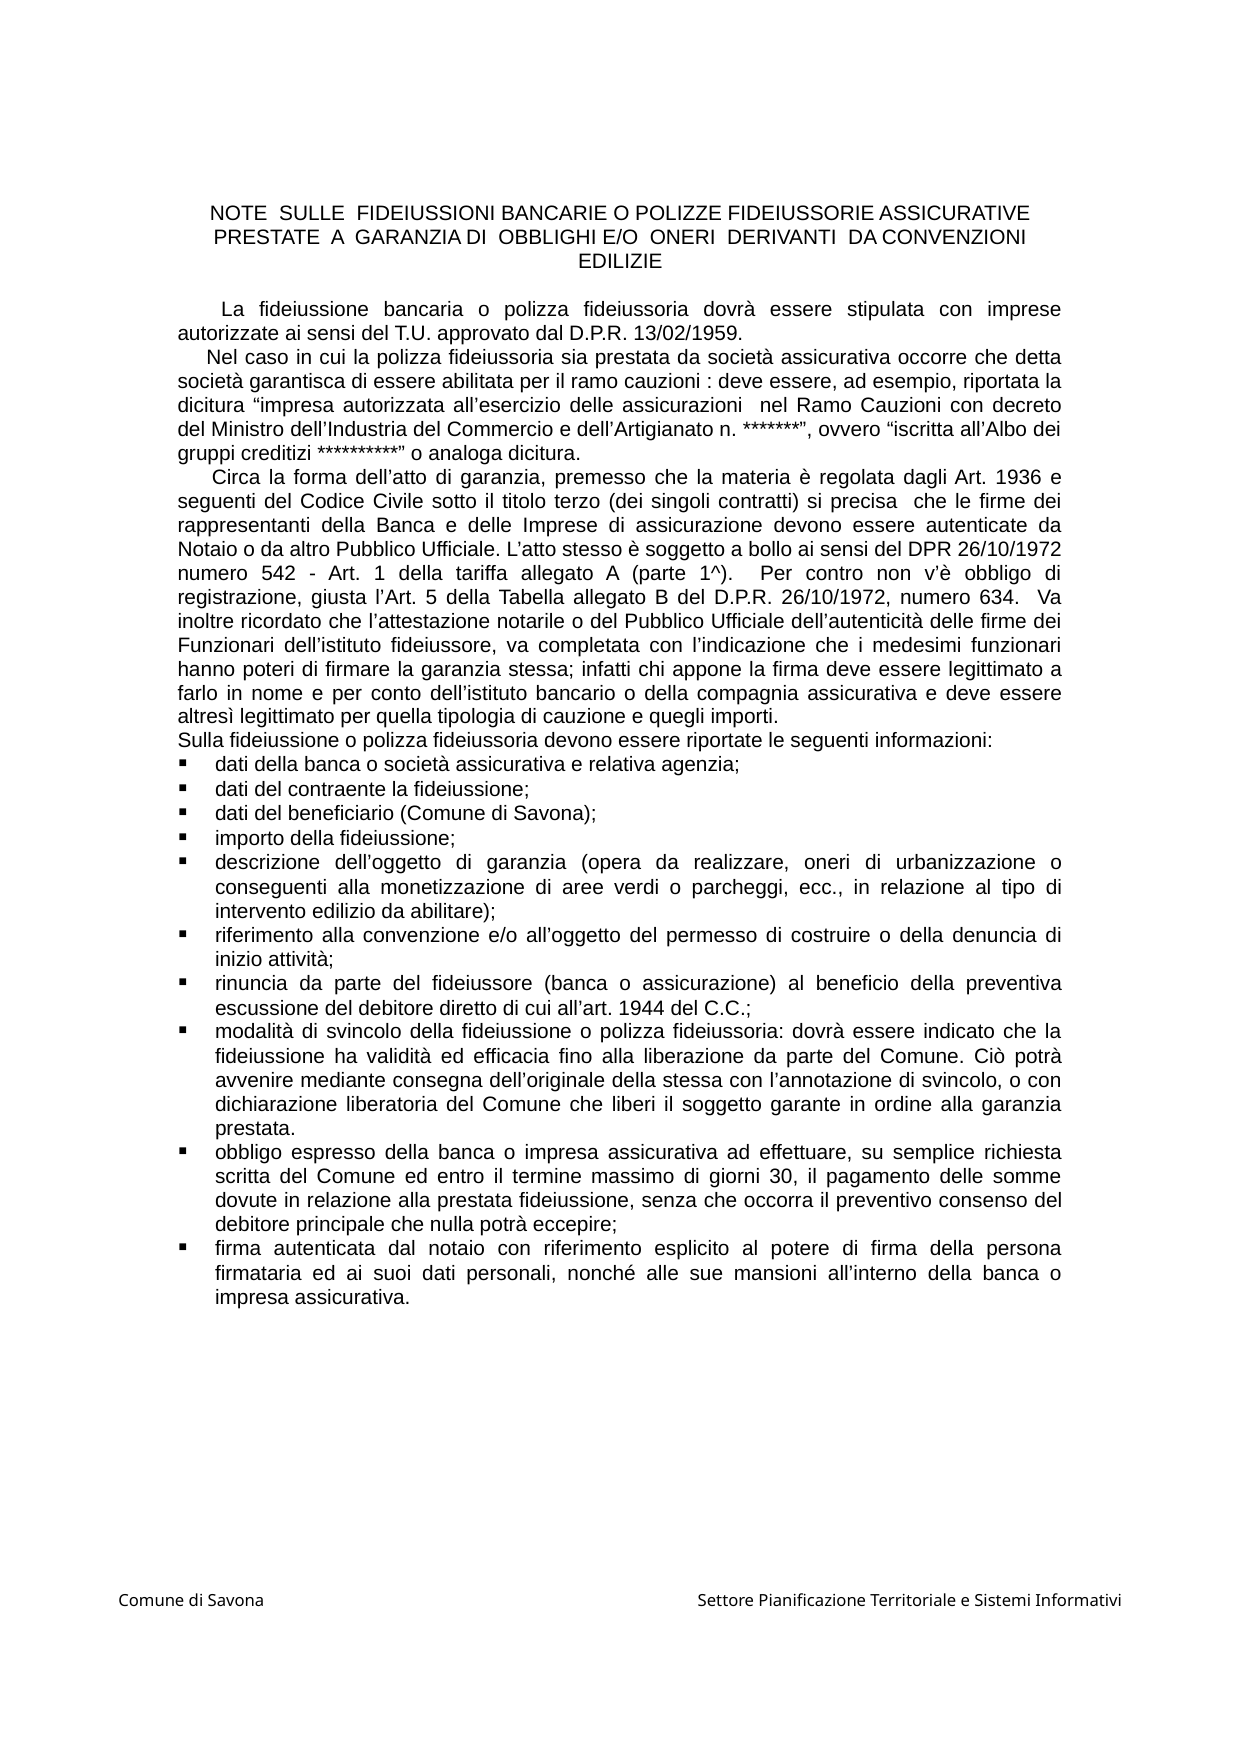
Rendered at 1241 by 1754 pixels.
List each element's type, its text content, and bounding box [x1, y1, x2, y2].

text La fideiussione bancaria o polizza fideiussoria dovrà essere stipulata con imprese autorizzate ai sensi del T.U. approvato dal D.P.R. 13/02/1959. [177, 297, 1063, 345]
list obbligo espresso della banca o impresa assicurativa ad effettuare, su semplice richiesta scritta del Comune ed entro il termine massimo di giorni 30, il pagamento delle somme dovute in relazione alla prestata fideiussione, senza che occorra il preventivo consenso del debitore principale che nulla potrà eccepire; [177, 1140, 1063, 1236]
list modalità di svincolo della fideiussione o polizza fideiussoria: dovrà essere indicato che la fideiussione ha validità ed efficacia fino alla liberazione da parte del Comune. Ciò potrà avvenire mediante consegna dell’originale della stessa con l’annotazione di svincolo, o con dichiarazione liberatoria del Comune che liberi il soggetto garante in ordine alla garanzia prestata. [177, 1019, 1063, 1140]
text Nel caso in cui la polizza fideiussoria sia prestata da società assicurativa occorre che detta società garantisca di essere abilitata per il ramo cauzioni : deve essere, ad esempio, riportata la dicitura “impresa autorizzata all’esercizio delle assicurazioni nel Ramo Cauzioni con decreto del Ministro dell’Industria del Commercio e dell’Artigianato n. *******”, ovvero “iscritta all’Albo dei gruppi creditizi **********” o analoga dicitura. [177, 345, 1063, 465]
list riferimento alla convenzione e/o all’oggetto del permesso di costruire o della denuncia di inizio attività; [177, 922, 1063, 971]
text NOTE SULLE FIDEIUSSIONI BANCARIE O POLIZZE FIDEIUSSORIE ASSICURATIVE PRESTATE A GARANZIA DI OBBLIGHI E/O ONERI DERIVANTI DA CONVENZIONI EDILIZIE [177, 201, 1063, 273]
text Circa la forma dell’atto di garanzia, premesso che la materia è regolata dagli Art. 1936 e seguenti del Codice Civile sotto il titolo terzo (dei singoli contratti) si precisa che le firme dei rappresentanti della Banca e delle Imprese di assicurazione devono essere autenticate da Notaio o da altro Pubblico Ufficiale. L’atto stesso è soggetto a bollo ai sensi del DPR 26/10/1972 numero 542 - Art. 1 della tariffa allegato A (parte 1^). Per contro non v’è obbligo di registrazione, giusta l’Art. 5 della Tabella allegato B del D.P.R. 26/10/1972, numero 634. Va inoltre ricordato che l’attestazione notarile o del Pubblico Ufficiale dell’autenticità delle firme dei Funzionari dell’istituto fideiussore, va completata con l’indicazione che i medesimi funzionari hanno poteri di firmare la garanzia stessa; infatti chi appone la firma deve essere legittimato a farlo in nome e per conto dell’istituto bancario o della compagnia assicurativa e deve essere altresì legittimato per quella tipologia di cauzione e quegli importi. [177, 465, 1063, 728]
list firma autenticata dal notaio con riferimento esplicito al potere di firma della persona firmataria ed ai suoi dati personali, nonché alle sue mansioni all’interno della banca o impresa assicurativa. [177, 1236, 1063, 1308]
list descrizione dell’oggetto di garanzia (opera da realizzare, oneri di urbanizzazione o conseguenti alla monetizzazione di aree verdi o parcheggi, ecc., in relazione al tipo di intervento edilizio da abilitare); [177, 850, 1063, 922]
list dati della banca o società assicurativa e relativa agenzia; [177, 752, 1063, 777]
list dati del beneficiario (Comune di Savona); [177, 801, 1063, 826]
text Sulla fideiussione o polizza fideiussoria devono essere riportate le seguenti informazioni: [177, 728, 1063, 752]
list importo della fideiussione; [177, 826, 1063, 850]
list rinuncia da parte del fideiussore (banca o assicurazione) al beneficio della preventiva escussione del debitore diretto di cui all’art. 1944 del C.C.; [177, 971, 1063, 1019]
list dati del contraente la fideiussione; [177, 777, 1063, 801]
